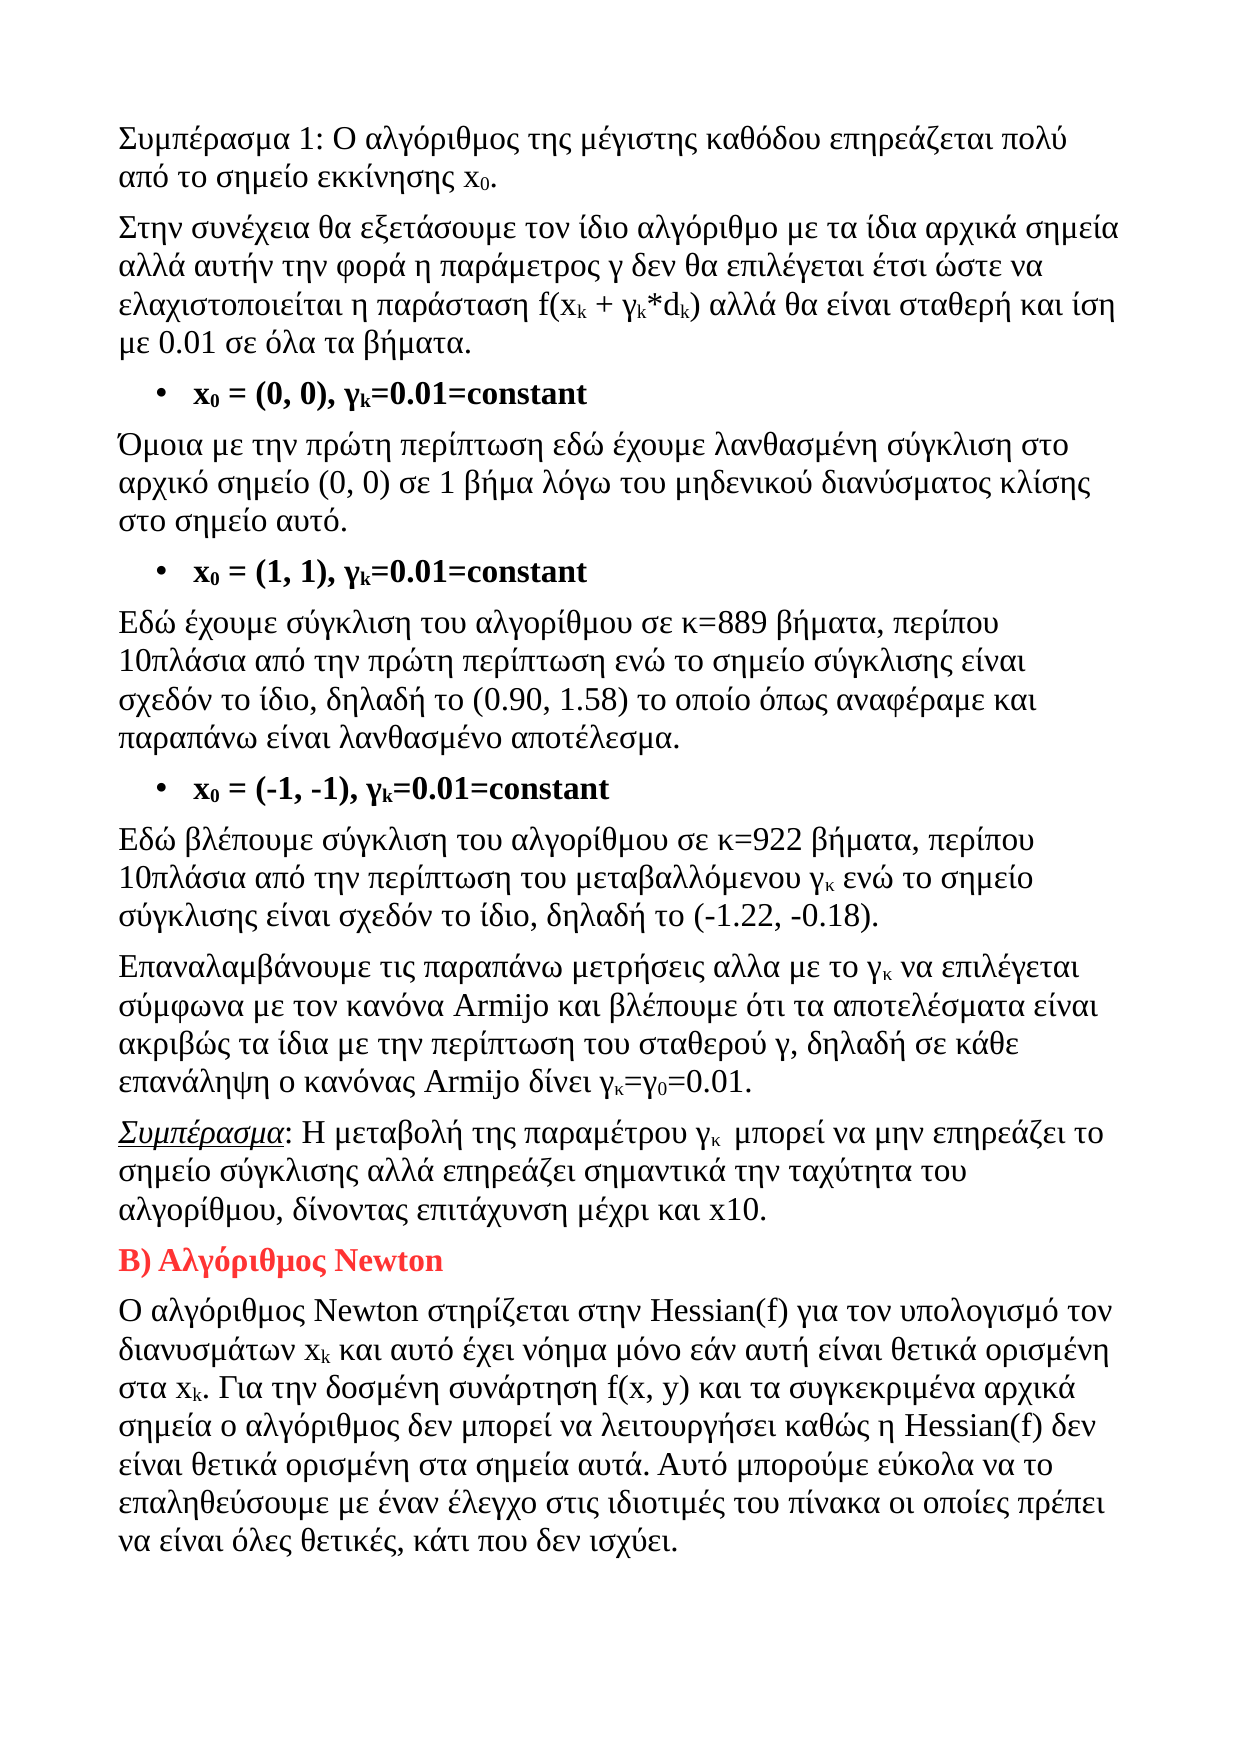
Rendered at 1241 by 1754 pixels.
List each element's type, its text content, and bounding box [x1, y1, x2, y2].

text Όμοια με την πρώτη περίπτωση εδώ έχουμε λανθασμένη σύγκλιση στο αρχικό σημείο (0, 0) σε 1 βήμα λόγω του μηδενικού διανύσματος κλίσης στο σημείο αυτό. [118, 424, 1122, 539]
text Εδώ έχουμε σύγκλιση του αλγορίθμου σε κ=889 βήματα, περίπου 10πλάσια από την πρώτη περίπτωση ενώ το σημείο σύγκλισης είναι σχεδόν το ίδιο, δηλαδή το (0.90, 1.58) το οποίο όπως αναφέραμε και παραπάνω είναι λανθασμένο αποτέλεσμα. [118, 602, 1122, 756]
text Συμπέρασμα: Η μεταβολή της παραμέτρου γκ μπορεί να μην επηρεάζει το σημείο σύγκλισης αλλά επηρεάζει σημαντικά την ταχύτητα του αλγορίθμου, δίνοντας επιτάχυνση μέχρι και x10. [118, 1112, 1122, 1227]
text Β) Αλγόριθμος Newton [118, 1240, 1122, 1278]
list x0 = (-1, -1), γk=0.01=constant [156, 768, 1122, 806]
text Επαναλαμβάνουμε τις παραπάνω μετρήσεις αλλα με το γκ να επιλέγεται σύμφωνα με τον κανόνα Armijo και βλέπουμε ότι τα αποτελέσματα είναι ακριβώς τα ίδια με την περίπτωση του σταθερού γ, δηλαδή σε κάθε επανάληψη ο κανόνας Armijo δίνει γκ=γ0=0.01. [118, 946, 1122, 1100]
text Στην συνέχεια θα εξετάσουμε τον ίδιο αλγόριθμο με τα ίδια αρχικά σημεία αλλά αυτήν την φορά η παράμετρος γ δεν θα επιλέγεται έτσι ώστε να ελαχιστοποιείται η παράσταση f(xk + γk*dk) αλλά θα είναι σταθερή και ίση με 0.01 σε όλα τα βήματα. [118, 207, 1122, 361]
text Συμπέρασμα 1: Ο αλγόριθμος της μέγιστης καθόδου επηρεάζεται πολύ από το σημείο εκκίνησης x0. [118, 118, 1122, 195]
text O αλγόριθμος Newton στηρίζεται στην Hessian(f) για τον υπολογισμό τον διανυσμάτων xk και αυτό έχει νόημα μόνο εάν αυτή είναι θετικά ορισμένη στα xk. Για την δοσμένη συνάρτηση f(x, y) και τα συγκεκριμένα αρχικά σημεία ο αλγόριθμος δεν μπορεί να λειτουργήσει καθώς η Hessian(f) δεν είναι θετικά ορισμένη στα σημεία αυτά. Αυτό μπορούμε εύκολα να το επαληθεύσουμε με έναν έλεγχο στις ιδιοτιμές του πίνακα οι οποίες πρέπει να είναι όλες θετικές, κάτι που δεν ισχύει. [118, 1291, 1122, 1559]
text Εδώ βλέπουμε σύγκλιση του αλγορίθμου σε κ=922 βήματα, περίπου 10πλάσια από την περίπτωση του μεταβαλλόμενου γκ ενώ το σημείο σύγκλισης είναι σχεδόν το ίδιο, δηλαδή το (-1.22, -0.18). [118, 819, 1122, 934]
list x0 = (0, 0), γk=0.01=constant [156, 373, 1122, 411]
list x0 = (1, 1), γk=0.01=constant [156, 551, 1122, 590]
